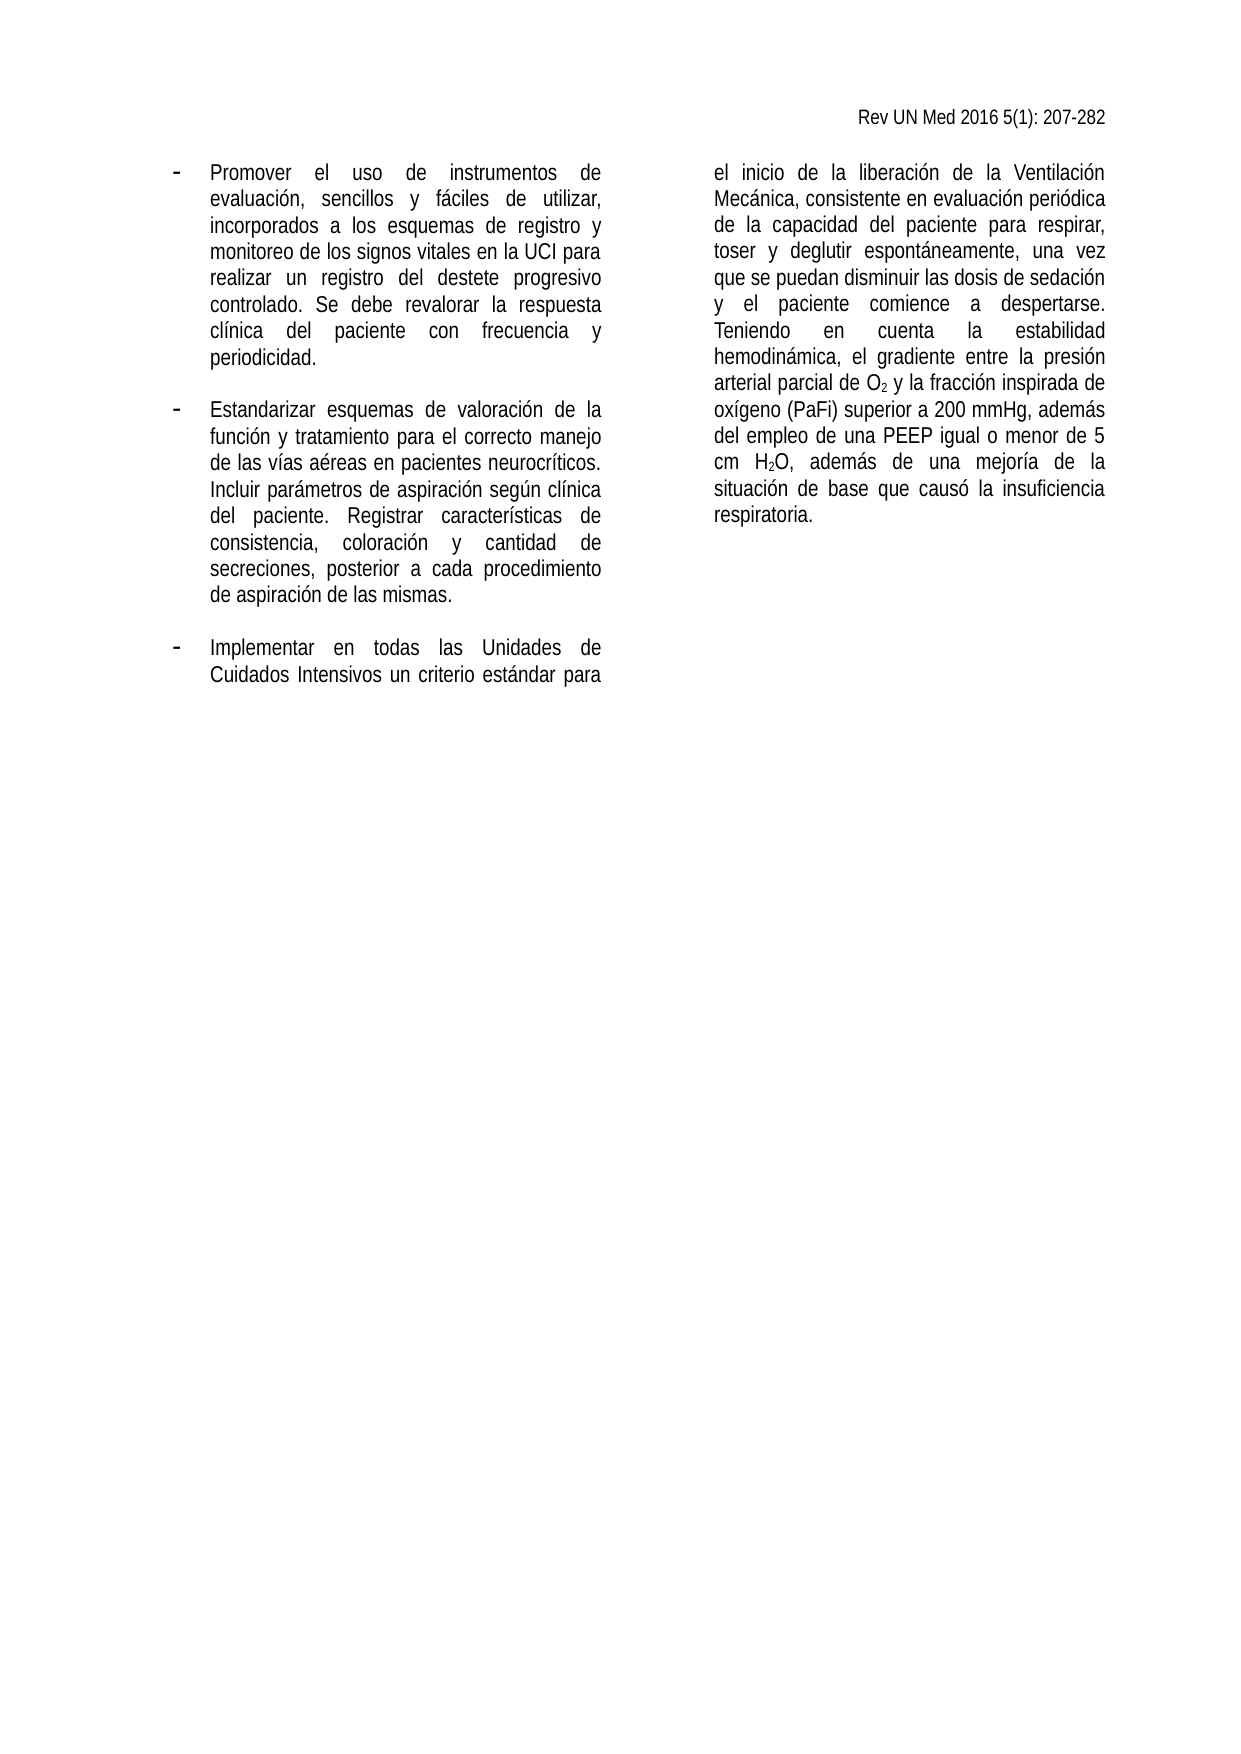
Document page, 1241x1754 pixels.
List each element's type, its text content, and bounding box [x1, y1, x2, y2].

list Estandarizar esquemas de valoración de la función y tratamiento para el correcto manejo de las vías aéreas en pacientes neurocríticos. Incluir parámetros de aspiración según clínica del paciente. Registrar características de consistencia, coloración y cantidad de secreciones, posterior a cada procedimiento de aspiración de las mismas. [172, 396, 601, 607]
list el inicio de la liberación de la Ventilación Mecánica, consistente en evaluación periódica de la capacidad del paciente para respirar, toser y deglutir espontáneamente, una vez que se puedan disminuir las dosis de sedación y el paciente comience a despertarse. Teniendo en cuenta la estabilidad hemodinámica, el gradiente entre la presión arterial parcial de O2 y la fracción inspirada de oxígeno (PaFi) superior a 200 mmHg, además del empleo de una PEEP igual o menor de 5 cm H2O, además de una mejoría de la situación de base que causó la insuficiencia respiratoria. [676, 158, 1106, 527]
list Implementar en todas las Unidades de Cuidados Intensivos un criterio estándar para [172, 634, 601, 687]
list Promover el uso de instrumentos de evaluación, sencillos y fáciles de utilizar, incorporados a los esquemas de registro y monitoreo de los signos vitales en la UCI para realizar un registro del destete progresivo controlado. Se debe revalorar la respuesta clínica del paciente con frecuencia y periodicidad. [172, 158, 601, 370]
